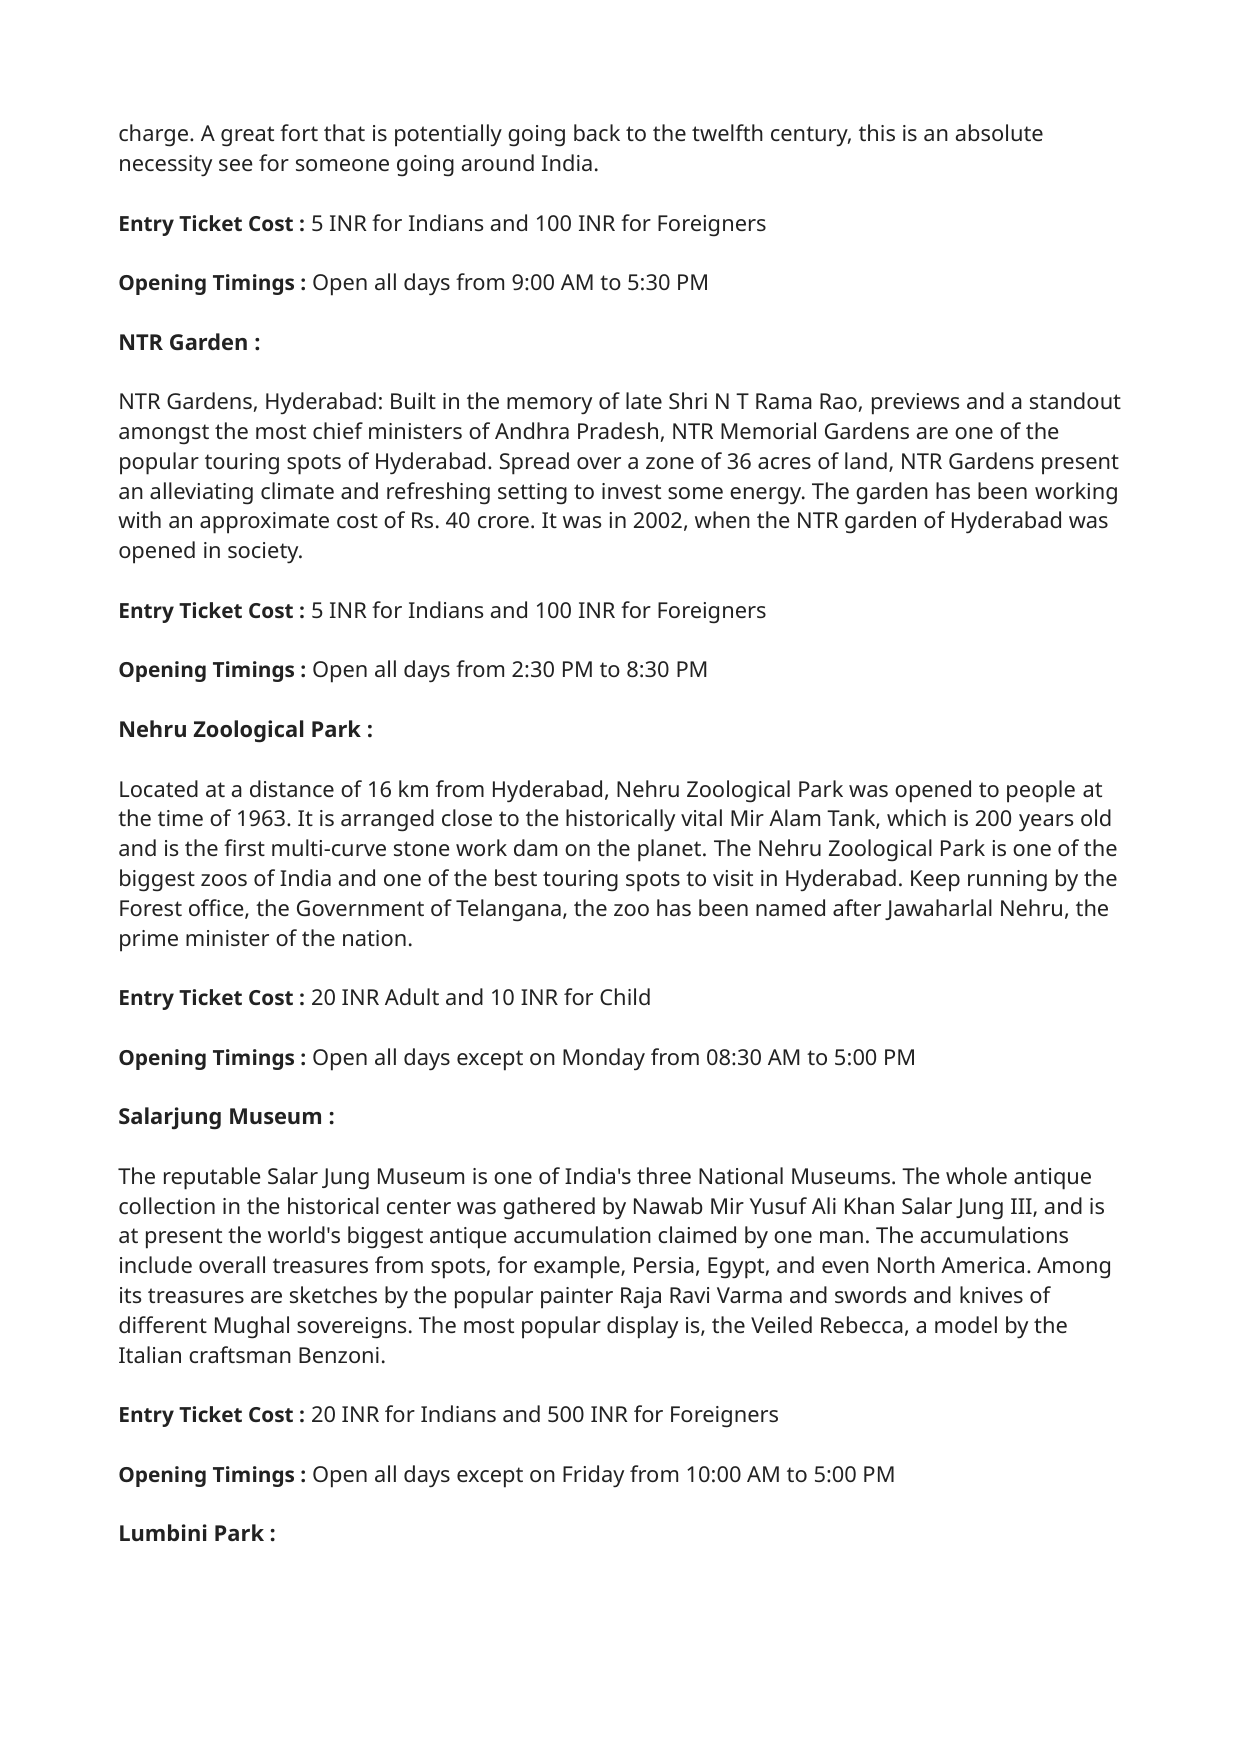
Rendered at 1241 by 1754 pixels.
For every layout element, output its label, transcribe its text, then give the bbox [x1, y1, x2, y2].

text Nehru Zoological Park : [118, 714, 1122, 744]
text Entry Ticket Cost : 5 INR for Indians and 100 INR for Foreigners [118, 207, 1122, 237]
text Opening Timings : Open all days from 2:30 PM to 8:30 PM [118, 654, 1122, 684]
text Opening Timings : Open all days except on Friday from 10:00 AM to 5:00 PM [118, 1459, 1122, 1488]
text charge. A great fort that is potentially going back to the twelfth century, this is an absolute necessity see for someone going around India. [118, 118, 1122, 178]
text Located at a distance of 16 km from Hyderabad, Nehru Zoological Park was opened to people at the time of 1963. It is arranged close to the historically vital Mir Alam Tank, which is 200 years old and is the first multi-curve stone work dam on the planet. The Nehru Zoological Park is one of the biggest zoos of India and one of the best touring spots to visit in Hyderabad. Keep running by the Forest office, the Government of Telangana, the zoo has been named after Jawaharlal Nehru, the prime minister of the nation. [118, 773, 1122, 952]
text Opening Timings : Open all days except on Monday from 08:30 AM to 5:00 PM [118, 1042, 1122, 1071]
text Lumbini Park : [118, 1518, 1122, 1548]
text Opening Timings : Open all days from 9:00 AM to 5:30 PM [118, 267, 1122, 297]
text NTR Gardens, Hyderabad: Built in the memory of late Shri N T Rama Rao, previews and a standout amongst the most chief ministers of Andhra Pradesh, NTR Memorial Gardens are one of the popular touring spots of Hyderabad. Spread over a zone of 36 acres of land, NTR Gardens present an alleviating climate and refreshing setting to invest some energy. The garden has been working with an approximate cost of Rs. 40 crore. It was in 2002, when the NTR garden of Hyderabad was opened in society. [118, 386, 1122, 565]
text Salarjung Museum : [118, 1101, 1122, 1131]
text NTR Garden : [118, 327, 1122, 356]
text Entry Ticket Cost : 20 INR for Indians and 500 INR for Foreigners [118, 1399, 1122, 1429]
text The reputable Salar Jung Museum is one of India's three National Museums. The whole antique collection in the historical center was gathered by Nawab Mir Yusuf Ali Khan Salar Jung III, and is at present the world's biggest antique accumulation claimed by one man. The accumulations include overall treasures from spots, for example, Persia, Egypt, and even North America. Among its treasures are sketches by the popular painter Raja Ravi Varma and swords and knives of different Mughal sovereigns. The most popular display is, the Veiled Rebecca, a model by the Italian craftsman Benzoni. [118, 1161, 1122, 1369]
text Entry Ticket Cost : 20 INR Adult and 10 INR for Child [118, 982, 1122, 1012]
text Entry Ticket Cost : 5 INR for Indians and 100 INR for Foreigners [118, 595, 1122, 624]
